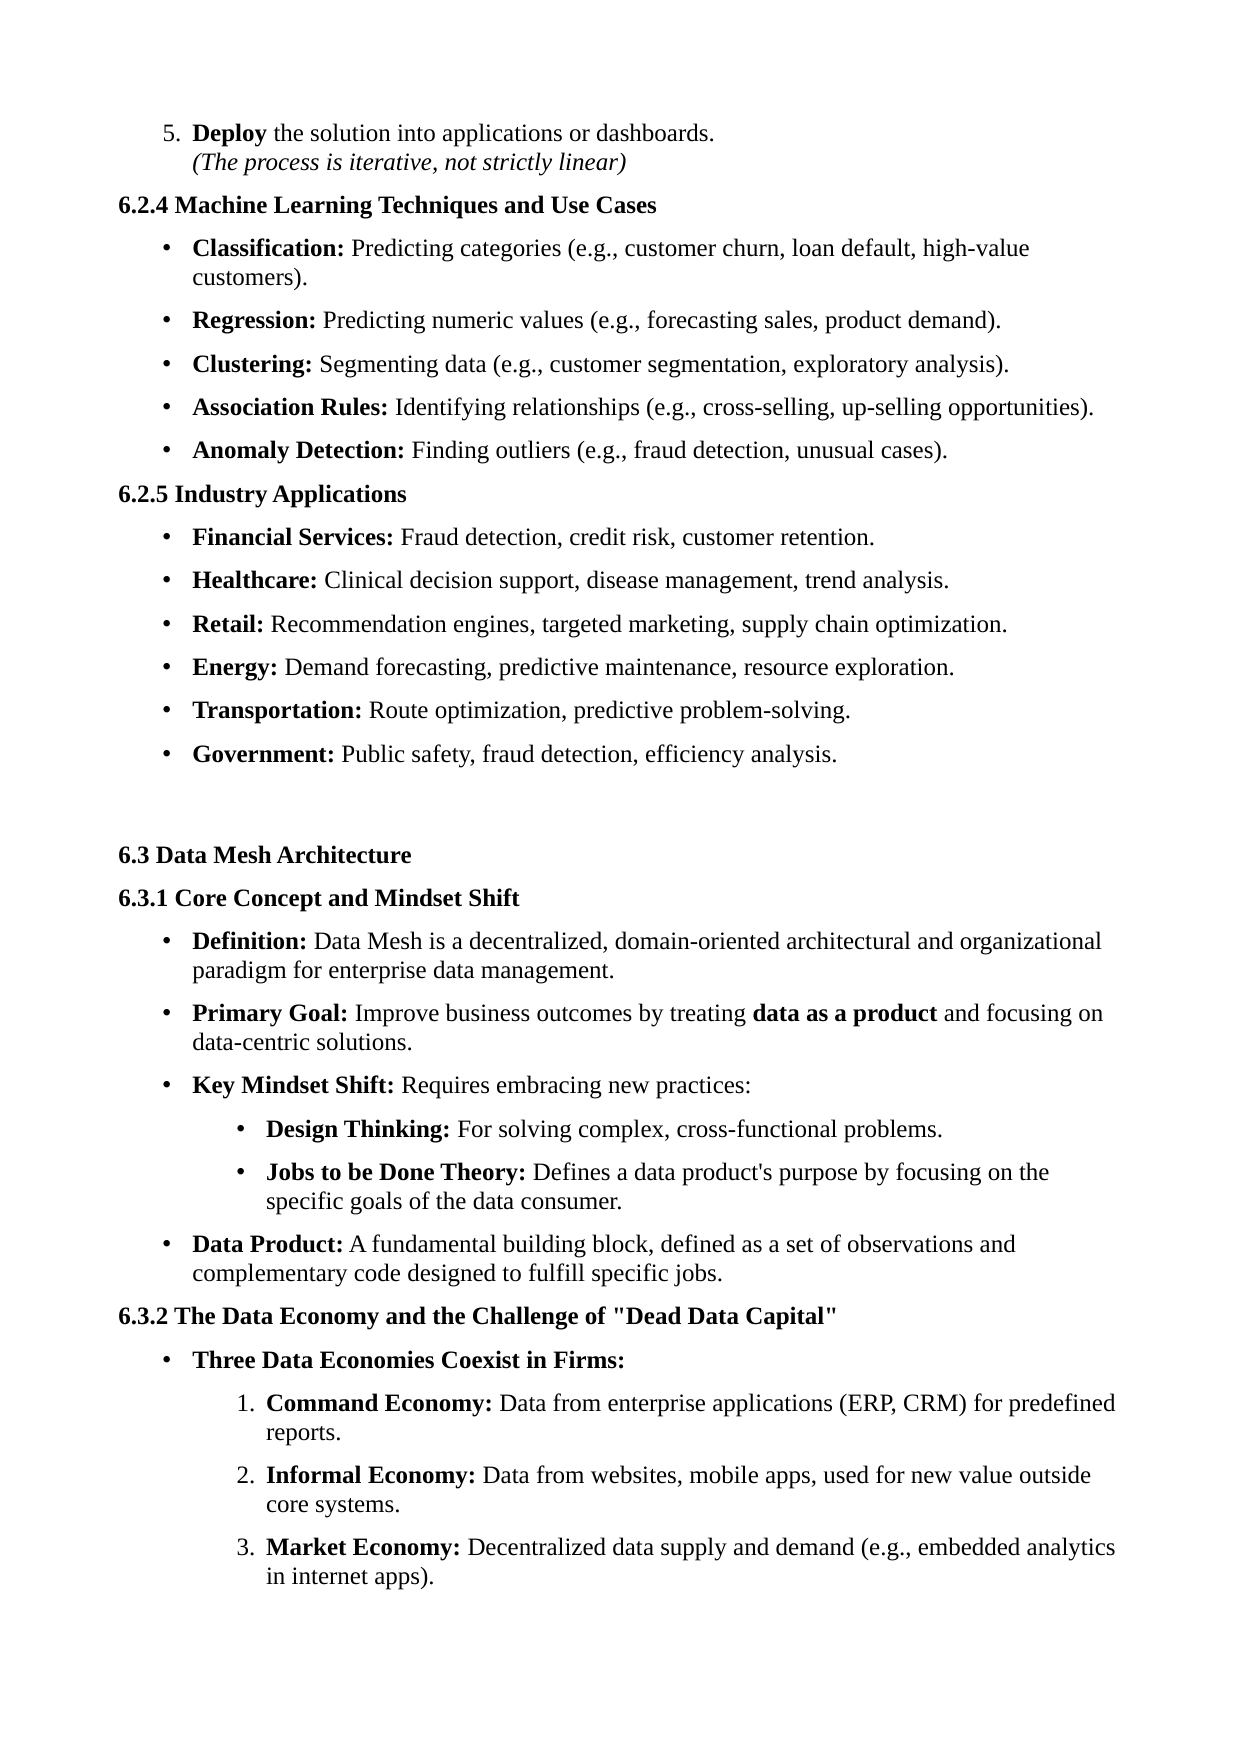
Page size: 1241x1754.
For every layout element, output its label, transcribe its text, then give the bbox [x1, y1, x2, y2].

list Retail: Recommendation engines, targeted marketing, supply chain optimization. [162, 609, 1122, 638]
list Regression: Predicting numeric values (e.g., forecasting sales, product demand). [162, 306, 1122, 334]
text 6.3.2 The Data Economy and the Challenge of "Dead Data Capital" [118, 1301, 1122, 1330]
text 6.2.5 Industry Applications [118, 479, 1122, 508]
list Healthcare: Clinical decision support, disease management, trend analysis. [162, 566, 1122, 594]
list Command Economy: Data from enterprise applications (ERP, CRM) for predefined reports. [236, 1388, 1122, 1446]
list Primary Goal: Improve business outcomes by treating data as a product and focusing on data-centric solutions. [162, 998, 1122, 1056]
list Clustering: Segmenting data (e.g., customer segmentation, exploratory analysis). [162, 349, 1122, 378]
list Transportation: Route optimization, predictive problem-solving. [162, 696, 1122, 724]
text 6.2.4 Machine Learning Techniques and Use Cases [118, 190, 1122, 219]
list Informal Economy: Data from websites, mobile apps, used for new value outside core systems. [236, 1460, 1122, 1518]
list Jobs to be Done Theory: Defines a data product's purpose by focusing on the specific goals of the data consumer. [236, 1157, 1122, 1215]
list Market Economy: Decentralized data supply and demand (e.g., embedded analytics in internet apps). [236, 1532, 1122, 1590]
text 6.3.1 Core Concept and Mindset Shift [118, 883, 1122, 912]
list Energy: Demand forecasting, predictive maintenance, resource exploration. [162, 652, 1122, 681]
list Government: Public safety, fraud detection, efficiency analysis. [162, 739, 1122, 768]
list Classification: Predicting categories (e.g., customer churn, loan default, high-value customers). [162, 233, 1122, 291]
list Three Data Economies Coexist in Firms: [162, 1345, 1122, 1373]
list Anomaly Detection: Finding outliers (e.g., fraud detection, unusual cases). [162, 436, 1122, 464]
list Association Rules: Identifying relationships (e.g., cross-selling, up-selling opportunities). [162, 392, 1122, 421]
list Design Thinking: For solving complex, cross-functional problems. [236, 1114, 1122, 1143]
text 6.3 Data Mesh Architecture [118, 840, 1122, 868]
list Data Product: A fundamental building block, defined as a set of observations and complementary code designed to fulfill specific jobs. [162, 1229, 1122, 1287]
list Definition: Data Mesh is a decentralized, domain-oriented architectural and organizational paradigm for enterprise data management. [162, 926, 1122, 984]
list Deploy the solution into applications or dashboards. (The process is iterative, not strictly linear) [162, 118, 1122, 176]
list Financial Services: Fraud detection, credit risk, customer retention. [162, 522, 1122, 551]
list Key Mindset Shift: Requires embracing new practices: [162, 1071, 1122, 1099]
